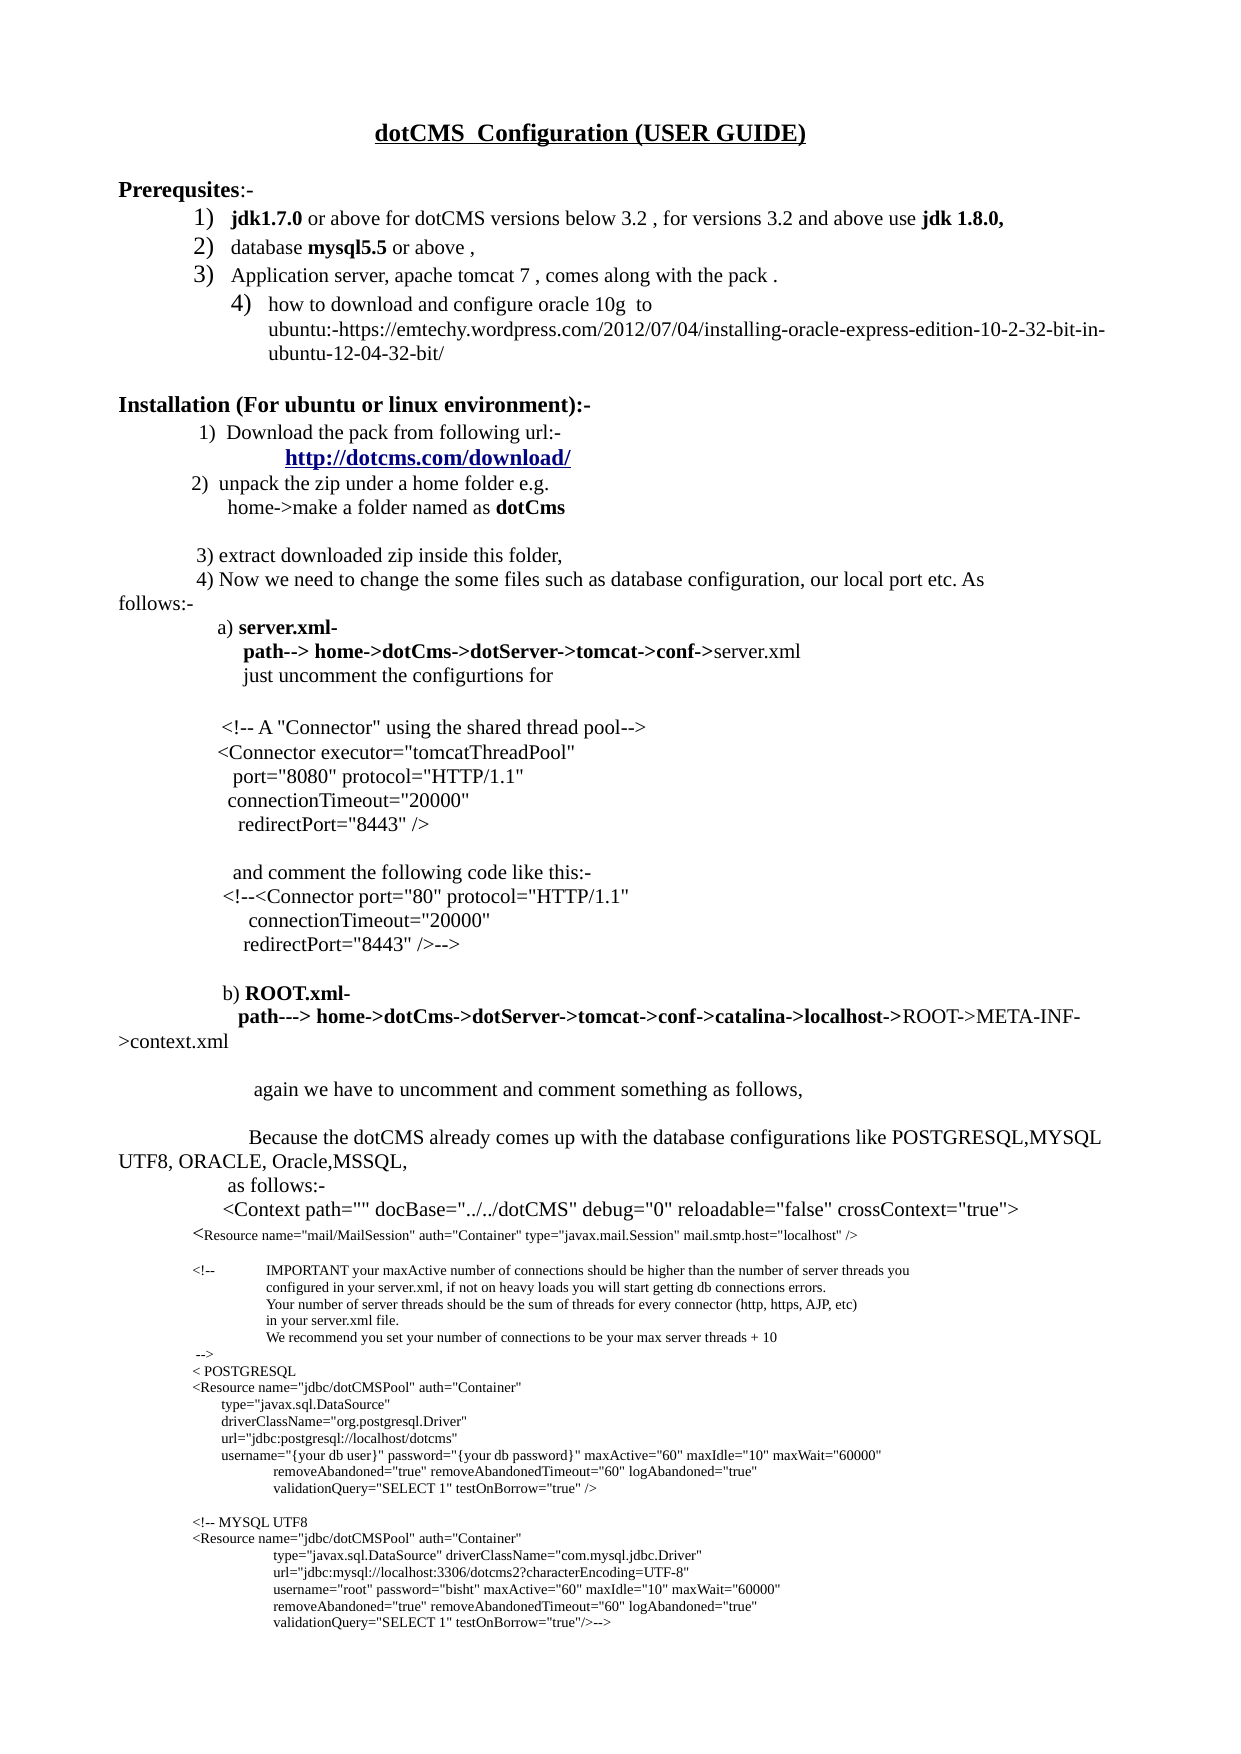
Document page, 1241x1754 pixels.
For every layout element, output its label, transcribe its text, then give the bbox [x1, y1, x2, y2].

text <!-- IMPORTANT your maxActive number of connections should be higher than the number of server threads you [118, 1262, 1122, 1279]
text <Context path="" docBase="../../dotCMS" debug="0" reloadable="false" crossContext="true"> [118, 1197, 1122, 1221]
text http://dotcms.com/download/ [118, 444, 1122, 471]
text port="8080" protocol="HTTP/1.1" [118, 764, 1122, 788]
text driverClassName="org.postgresql.Driver" [118, 1413, 1122, 1429]
text path---> home->dotCms->dotServer->tomcat->conf->catalina->localhost->ROOT->META-INF->context.xml [118, 1004, 1122, 1053]
text dotCMS Configuration (USER GUIDE) [118, 118, 1122, 147]
text redirectPort="8443" /> [118, 812, 1122, 836]
text validationQuery="SELECT 1" testOnBorrow="true"/>--> [118, 1614, 1122, 1631]
list jdk1.7.0 or above for dotCMS versions below 3.2 , for versions 3.2 and above use jdk 1.8.0, [193, 202, 1122, 231]
text 1) Download the pack from following url:- [118, 418, 1122, 444]
text as follows:- [118, 1173, 1122, 1197]
text 4) Now we need to change the some files such as database configuration, our local port etc. As follows:- [118, 567, 1122, 615]
text validationQuery="SELECT 1" testOnBorrow="true" /> [118, 1480, 1122, 1497]
text < POSTGRESQL [118, 1362, 1122, 1379]
text a) server.xml- [118, 615, 1122, 639]
text redirectPort="8443" />--> [118, 932, 1122, 956]
text b) ROOT.xml- [118, 980, 1122, 1004]
text We recommend you set your number of connections to be your max server threads + 10 [118, 1329, 1122, 1346]
text <!--<Connector port="80" protocol="HTTP/1.1" [118, 884, 1122, 908]
text path--> home->dotCms->dotServer->tomcat->conf->server.xml [118, 639, 1122, 663]
list Application server, apache tomcat 7 , comes along with the pack . [193, 259, 1122, 288]
text <!-- A "Connector" using the shared thread pool--> [118, 713, 1122, 740]
text in your server.xml file. [118, 1312, 1122, 1329]
text Because the dotCMS already comes up with the database configurations like POSTGRESQL,MYSQL UTF8, ORACLE, Oracle,MSSQL, [118, 1125, 1122, 1173]
text username="root" password="bisht" maxActive="60" maxIdle="10" maxWait="60000" [118, 1581, 1122, 1597]
text <Resource name="mail/MailSession" auth="Container" type="javax.mail.Session" mail.smtp.host="localhost" /> [118, 1221, 1122, 1245]
text <Connector executor="tomcatThreadPool" [118, 740, 1122, 764]
list how to download and configure oracle 10g to ubuntu:-https://emtechy.wordpress.com/2012/07/04/installing-oracle-express-edition-10-2-32-bit-in-ubuntu-12-04-32-bit/ [231, 288, 1122, 365]
text 3) extract downloaded zip inside this folder, [118, 543, 1122, 567]
text --> [118, 1346, 1122, 1362]
text configured in your server.xml, if not on heavy loads you will start getting db connections errors. [118, 1279, 1122, 1295]
text connectionTimeout="20000" [118, 908, 1122, 932]
text type="javax.sql.DataSource" driverClassName="com.mysql.jdbc.Driver" [118, 1547, 1122, 1564]
text 2) unpack the zip under a home folder e.g. [118, 471, 1122, 494]
text Installation (For ubuntu or linux environment):- [118, 391, 1122, 418]
text url="jdbc:postgresql://localhost/dotcms" [118, 1429, 1122, 1446]
text home->make a folder named as dotCms [118, 494, 1122, 519]
list database mysql5.5 or above , [193, 231, 1122, 259]
text <Resource name="jdbc/dotCMSPool" auth="Container" [118, 1530, 1122, 1547]
text <!-- MYSQL UTF8 [118, 1513, 1122, 1530]
text just uncomment the configurtions for [118, 663, 1122, 687]
text removeAbandoned="true" removeAbandonedTimeout="60" logAbandoned="true" [118, 1463, 1122, 1480]
text url="jdbc:mysql://localhost:3306/dotcms2?characterEncoding=UTF-8" [118, 1564, 1122, 1581]
text Prerequsites:- [118, 176, 1122, 202]
text type="javax.sql.DataSource" [118, 1396, 1122, 1413]
text and comment the following code like this:- [118, 860, 1122, 884]
text removeAbandoned="true" removeAbandonedTimeout="60" logAbandoned="true" [118, 1597, 1122, 1614]
text Your number of server threads should be the sum of threads for every connector (http, https, AJP, etc) [118, 1295, 1122, 1312]
text username="{your db user}" password="{your db password}" maxActive="60" maxIdle="10" maxWait="60000" [118, 1446, 1122, 1463]
text <Resource name="jdbc/dotCMSPool" auth="Container" [118, 1379, 1122, 1396]
text connectionTimeout="20000" [118, 788, 1122, 812]
text again we have to uncomment and comment something as follows, [118, 1077, 1122, 1101]
